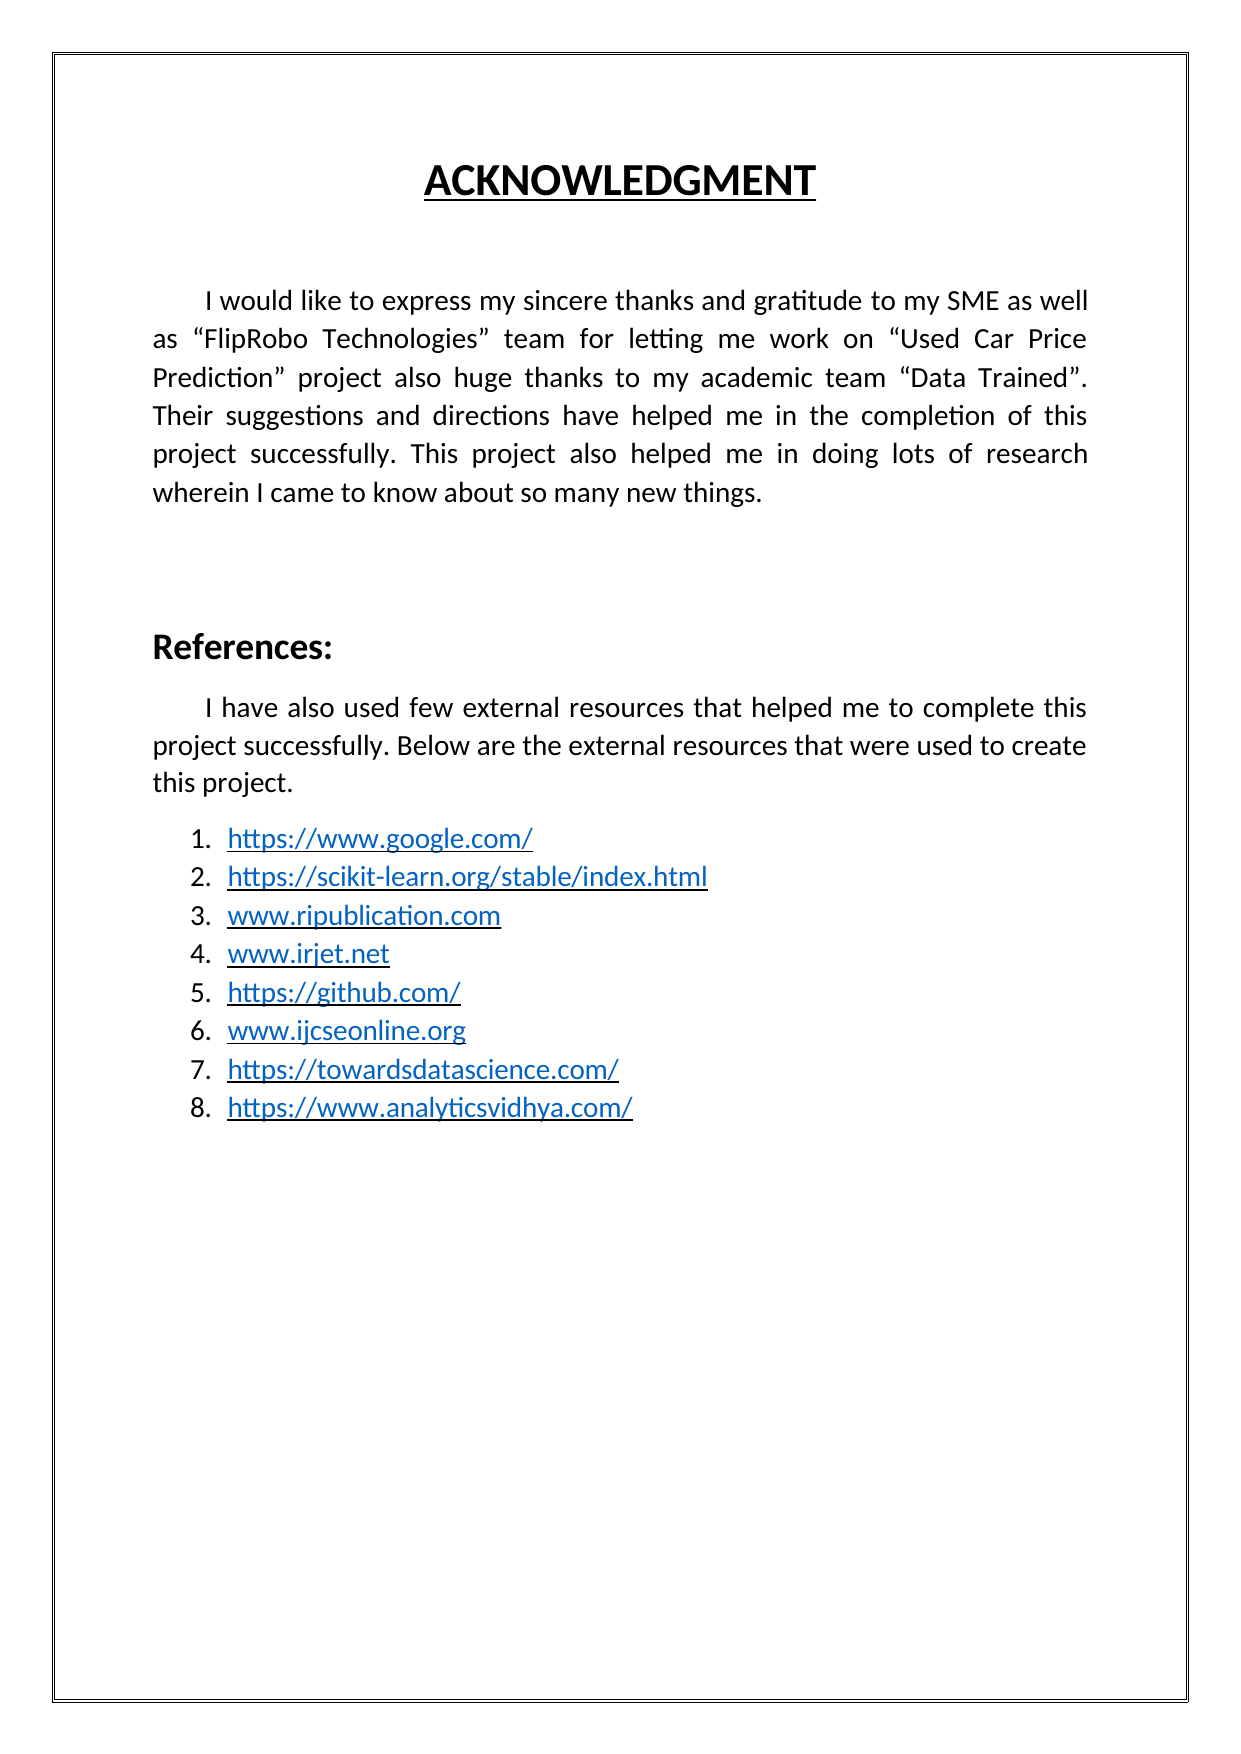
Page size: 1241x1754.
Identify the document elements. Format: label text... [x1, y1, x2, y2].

text I would like to express my sincere thanks and gratitude to my SME as well as “FlipRobo Technologies” team for letting me work on “Used Car Price Prediction” project also huge thanks to my academic team “Data Trained”. Their suggestions and directions have helped me in the completion of this project successfully. This project also helped me in doing lots of research wherein I came to know about so many new things. [152, 282, 1088, 509]
subtitle References: [152, 623, 1163, 669]
subtitle ACKNOWLEDGMENT [274, 152, 966, 206]
list www.irjet.net [190, 935, 1163, 971]
list https://scikit-learn.org/stable/index.html [190, 858, 1163, 894]
list https://github.com/ [190, 974, 1163, 1009]
list https://www.google.com/ [190, 820, 1163, 856]
list https://www.analyticsvidhya.com/ [190, 1089, 1163, 1124]
list https://towardsdatascience.com/ [190, 1051, 1163, 1086]
text I have also used few external resources that helped me to complete this project successfully. Below are the external resources that were used to create this project. [152, 689, 1088, 800]
list www.ijcseonline.org [190, 1012, 1163, 1048]
list www.ripublication.com [190, 897, 1163, 932]
